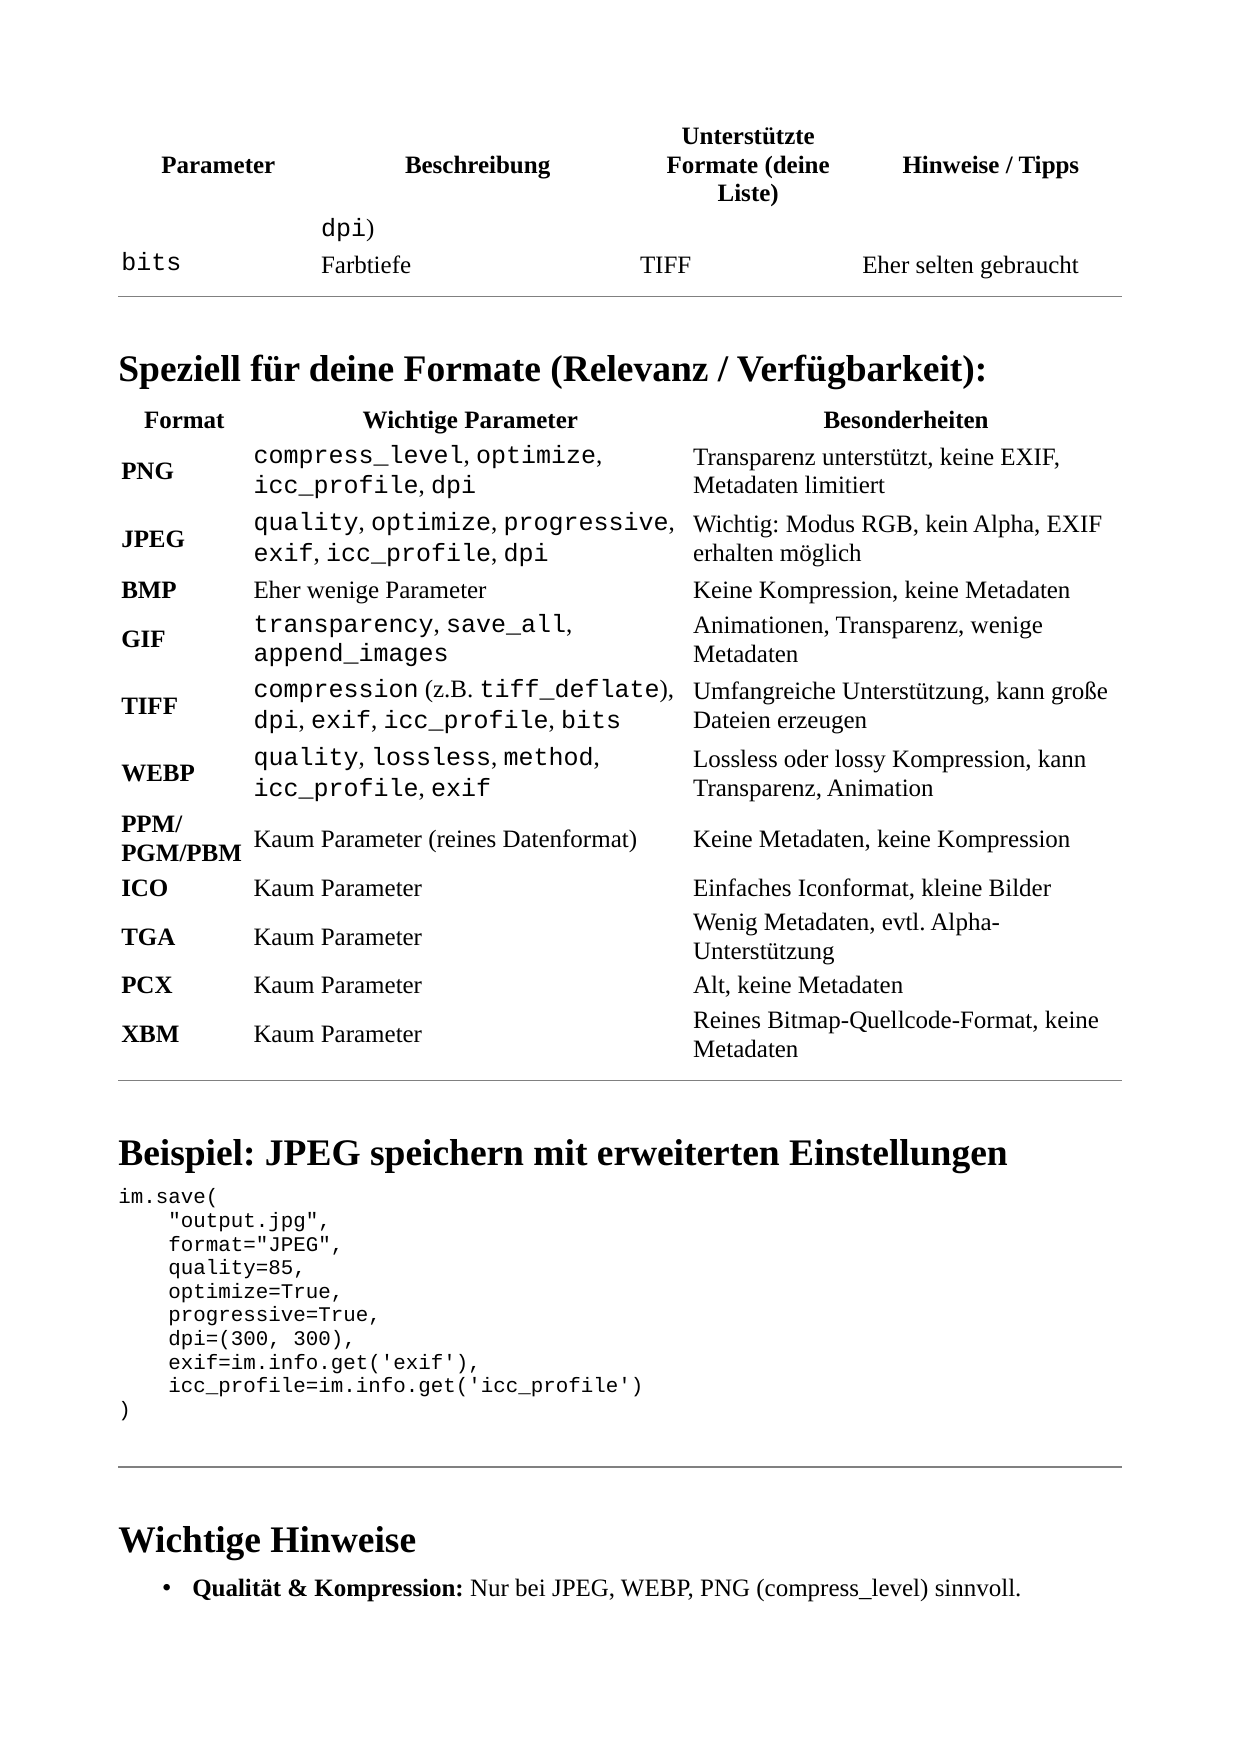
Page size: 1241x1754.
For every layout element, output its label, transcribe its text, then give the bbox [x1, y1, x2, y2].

text dpi=(300, 300), [118, 1328, 1122, 1352]
table_cell PCX [118, 968, 250, 1002]
table_cell quality, optimize, progressive, exif, icc_profile, dpi [250, 504, 690, 572]
text exif=im.info.get('exif'), [118, 1352, 1122, 1375]
text optimize=True, [118, 1281, 1122, 1304]
table_cell Farbtiefe [318, 247, 637, 281]
table_cell Animationen, Transparenz, wenige Metadaten [690, 606, 1122, 671]
table_cell [118, 210, 318, 247]
table_cell dpi) [318, 210, 637, 247]
table_cell bits [118, 247, 318, 281]
table_cell TIFF [118, 671, 250, 739]
table_cell Umfangreiche Unterstützung, kann große Dateien erzeugen [690, 671, 1122, 739]
table_cell Transparenz unterstützt, keine EXIF, Metadaten limitiert [690, 437, 1122, 504]
table_cell GIF [118, 606, 250, 671]
table_cell ICO [118, 870, 250, 904]
table_header Beschreibung [318, 118, 637, 210]
table_cell PPM/PGM/PBM [118, 806, 250, 870]
text ) [118, 1399, 1122, 1423]
table_cell Kaum Parameter [250, 870, 690, 904]
table_header Format [118, 402, 250, 437]
table_cell Wenig Metadaten, evtl. Alpha-Unterstützung [690, 904, 1122, 968]
table_cell quality, lossless, method, icc_profile, exif [250, 739, 690, 806]
table_cell Wichtig: Modus RGB, kein Alpha, EXIF erhalten möglich [690, 504, 1122, 572]
text im.save( [118, 1186, 1122, 1210]
table_cell Kaum Parameter [250, 968, 690, 1002]
table_cell Keine Metadaten, keine Kompression [690, 806, 1122, 870]
table_cell compression (z.B. tiff_deflate), dpi, exif, icc_profile, bits [250, 671, 690, 739]
table_cell Kaum Parameter (reines Datenformat) [250, 806, 690, 870]
table_header Wichtige Parameter [250, 402, 690, 437]
text progressive=True, [118, 1304, 1122, 1328]
table_cell Reines Bitmap-Quellcode-Format, keine Metadaten [690, 1002, 1122, 1066]
table_cell TGA [118, 904, 250, 968]
table_cell compress_level, optimize, icc_profile, dpi [250, 437, 690, 504]
table_cell Eher wenige Parameter [250, 572, 690, 606]
table_header Hinweise / Tipps [859, 118, 1122, 210]
table_header Parameter [118, 118, 318, 210]
table_cell [637, 210, 859, 247]
list Qualität & Kompression: Nur bei JPEG, WEBP, PNG (compress_level) sinnvoll. [162, 1573, 1122, 1602]
table_header Unterstützte Formate (deine Liste) [637, 118, 859, 210]
table_cell JPEG [118, 504, 250, 572]
text icc_profile=im.info.get('icc_profile') [118, 1375, 1122, 1399]
table_cell Kaum Parameter [250, 904, 690, 968]
table_cell PNG [118, 437, 250, 504]
table_cell Einfaches Iconformat, kleine Bilder [690, 870, 1122, 904]
table_header Besonderheiten [690, 402, 1122, 437]
text "output.jpg", [118, 1210, 1122, 1233]
subtitle Beispiel: JPEG speichern mit erweiterten Einstellungen [118, 1131, 1122, 1174]
text quality=85, [118, 1257, 1122, 1281]
table_cell Alt, keine Metadaten [690, 968, 1122, 1002]
text format="JPEG", [118, 1233, 1122, 1257]
table_cell [859, 210, 1122, 247]
subtitle Speziell für deine Formate (Relevanz / Verfügbarkeit): [118, 347, 1122, 390]
table_cell Eher selten gebraucht [859, 247, 1122, 281]
table_cell WEBP [118, 739, 250, 806]
table_cell Keine Kompression, keine Metadaten [690, 572, 1122, 606]
table_cell Kaum Parameter [250, 1002, 690, 1066]
table_cell transparency, save_all, append_images [250, 606, 690, 671]
table_cell TIFF [637, 247, 859, 281]
table_cell BMP [118, 572, 250, 606]
table_cell XBM [118, 1002, 250, 1066]
subtitle Wichtige Hinweise [118, 1517, 1122, 1560]
table_cell Lossless oder lossy Kompression, kann Transparenz, Animation [690, 739, 1122, 806]
